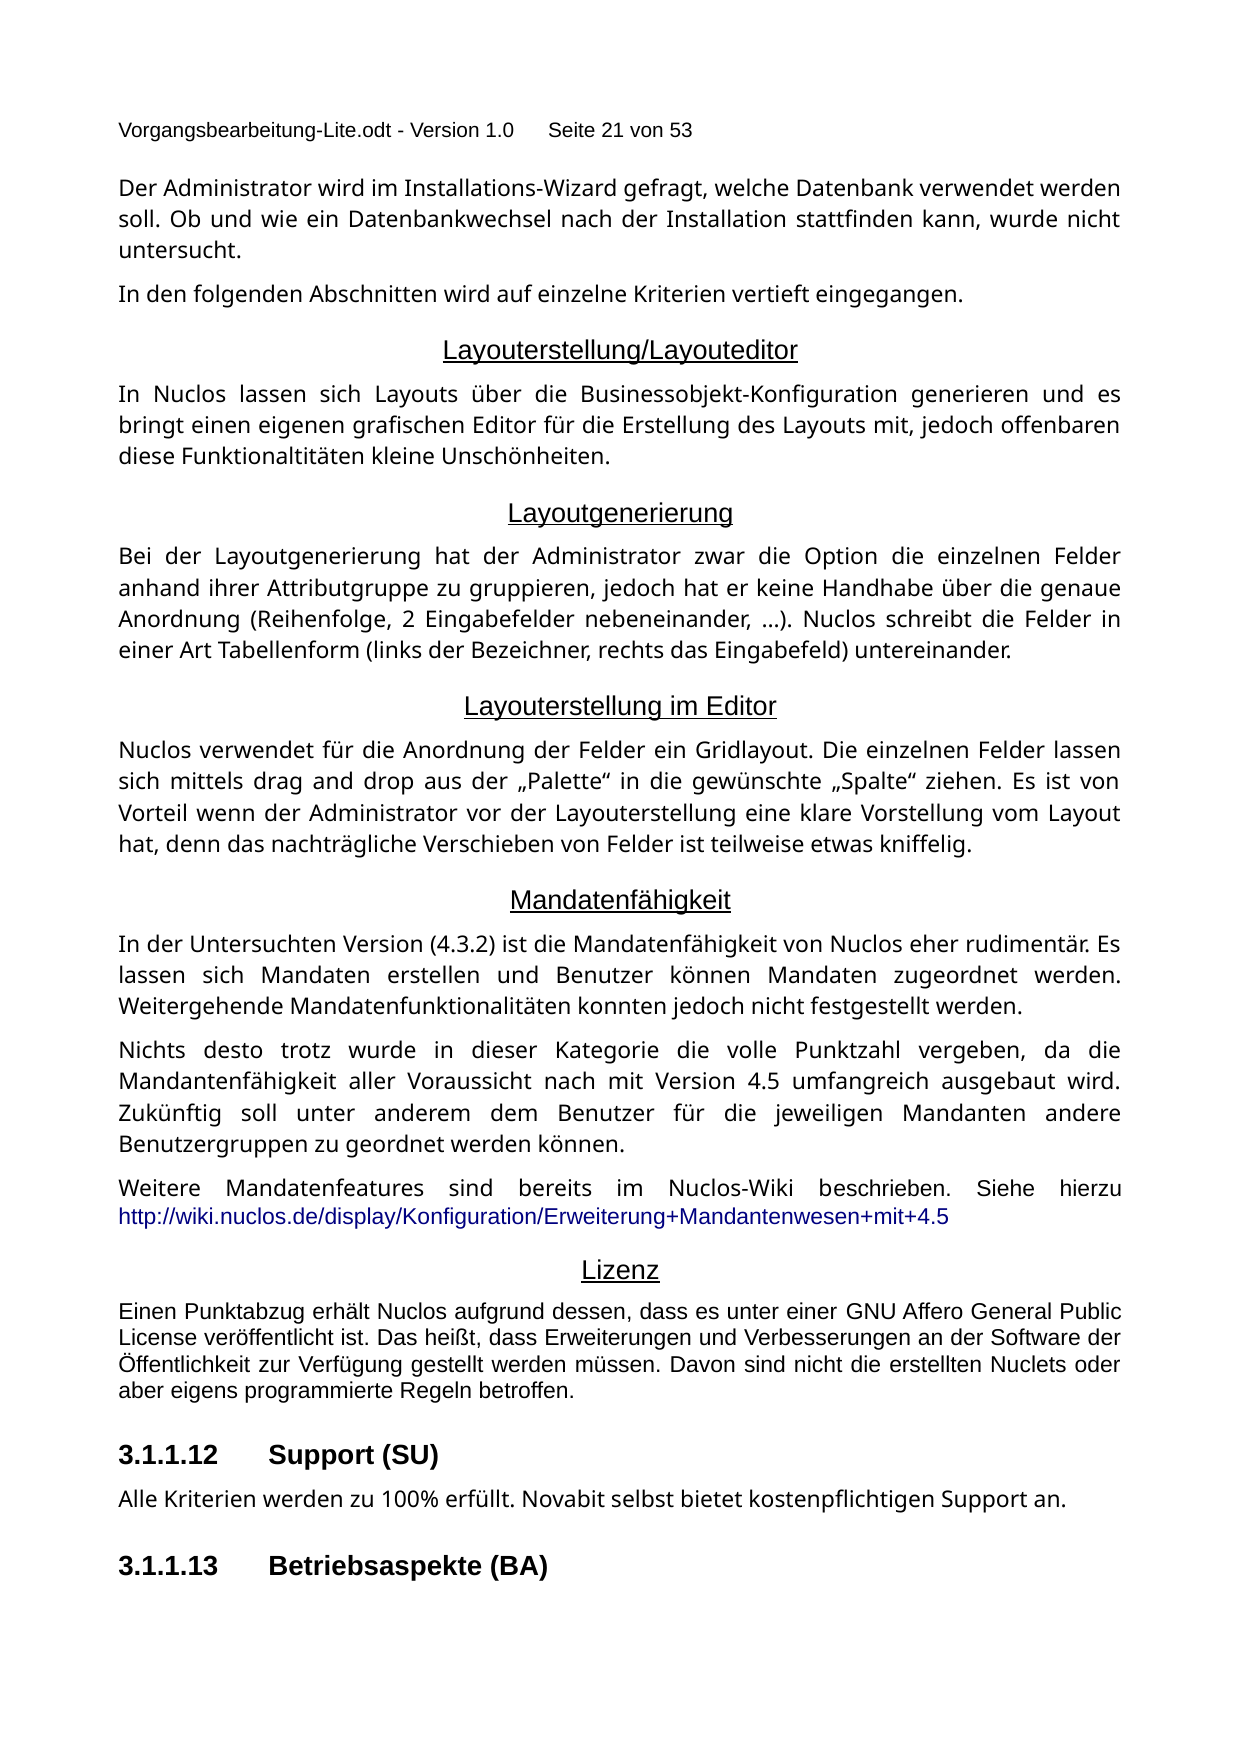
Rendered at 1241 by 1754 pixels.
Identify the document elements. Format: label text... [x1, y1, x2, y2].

text Alle Kriterien werden zu 100% erfüllt. Novabit selbst bietet kostenpflichtigen Support an. [118, 1483, 1122, 1514]
text Layouterstellung/Layouteditor [118, 334, 1122, 365]
text Nichts desto trotz wurde in dieser Kategorie die volle Punktzahl vergeben, da die Mandantenfähigkeit aller Voraussicht nach mit Version 4.5 umfangreich ausgebaut wird. Zukünftig soll unter anderem dem Benutzer für die jeweiligen Mandanten andere Benutzergruppen zu geordnet werden können. [118, 1034, 1122, 1159]
subtitle Betriebsaspekte (BA) [118, 1550, 1122, 1582]
text Weitere Mandatenfeatures sind bereits im Nuclos-Wiki beschrieben. Siehe hierzu http://wiki.nuclos.de/display/Konfiguration/Erweiterung+Mandantenwesen+mit+4.5 [118, 1172, 1122, 1229]
text Layouterstellung im Editor [118, 690, 1122, 722]
text In Nuclos lassen sich Layouts über die Businessobjekt-Konfiguration generieren und es bringt einen eigenen grafischen Editor für die Erstellung des Layouts mit, jedoch offenbaren diese Funktionaltitäten kleine Unschönheiten. [118, 378, 1122, 472]
text Layoutgenerierung [118, 497, 1122, 528]
text Lizenz [118, 1254, 1122, 1285]
subtitle Support (SU) [118, 1439, 1122, 1471]
text In den folgenden Abschnitten wird auf einzelne Kriterien vertieft eingegangen. [118, 278, 1122, 309]
text Der Administrator wird im Installations-Wizard gefragt, welche Datenbank verwendet werden soll. Ob und wie ein Datenbankwechsel nach der Installation stattfinden kann, wurde nicht untersucht. [118, 172, 1122, 265]
text Nuclos verwendet für die Anordnung der Felder ein Gridlayout. Die einzelnen Felder lassen sich mittels drag and drop aus der „Palette“ in die gewünschte „Spalte“ ziehen. Es ist von Vorteil wenn der Administrator vor der Layouterstellung eine klare Vorstellung vom Layout hat, denn das nachträgliche Verschieben von Felder ist teilweise etwas kniffelig. [118, 734, 1122, 859]
text In der Untersuchten Version (4.3.2) ist die Mandatenfähigkeit von Nuclos eher rudimentär. Es lassen sich Mandaten erstellen und Benutzer können Mandaten zugeordnet werden. Weitergehende Mandatenfunktionalitäten konnten jedoch nicht festgestellt werden. [118, 928, 1122, 1022]
text Bei der Layoutgenerierung hat der Administrator zwar die Option die einzelnen Felder anhand ihrer Attributgruppe zu gruppieren, jedoch hat er keine Handhabe über die genaue Anordnung (Reihenfolge, 2 Eingabefelder nebeneinander, …). Nuclos schreibt die Felder in einer Art Tabellenform (links der Bezeichner, rechts das Eingabefeld) untereinander. [118, 540, 1122, 665]
text Einen Punktabzug erhält Nuclos aufgrund dessen, dass es unter einer GNU Affero General Public License veröffentlicht ist. Das heißt, dass Erweiterungen und Verbesserungen an der Software der Öffentlichkeit zur Verfügung gestellt werden müssen. Davon sind nicht die erstellten Nuclets oder aber eigens programmierte Regeln betroffen. [118, 1298, 1122, 1403]
text Mandatenfähigkeit [118, 884, 1122, 915]
